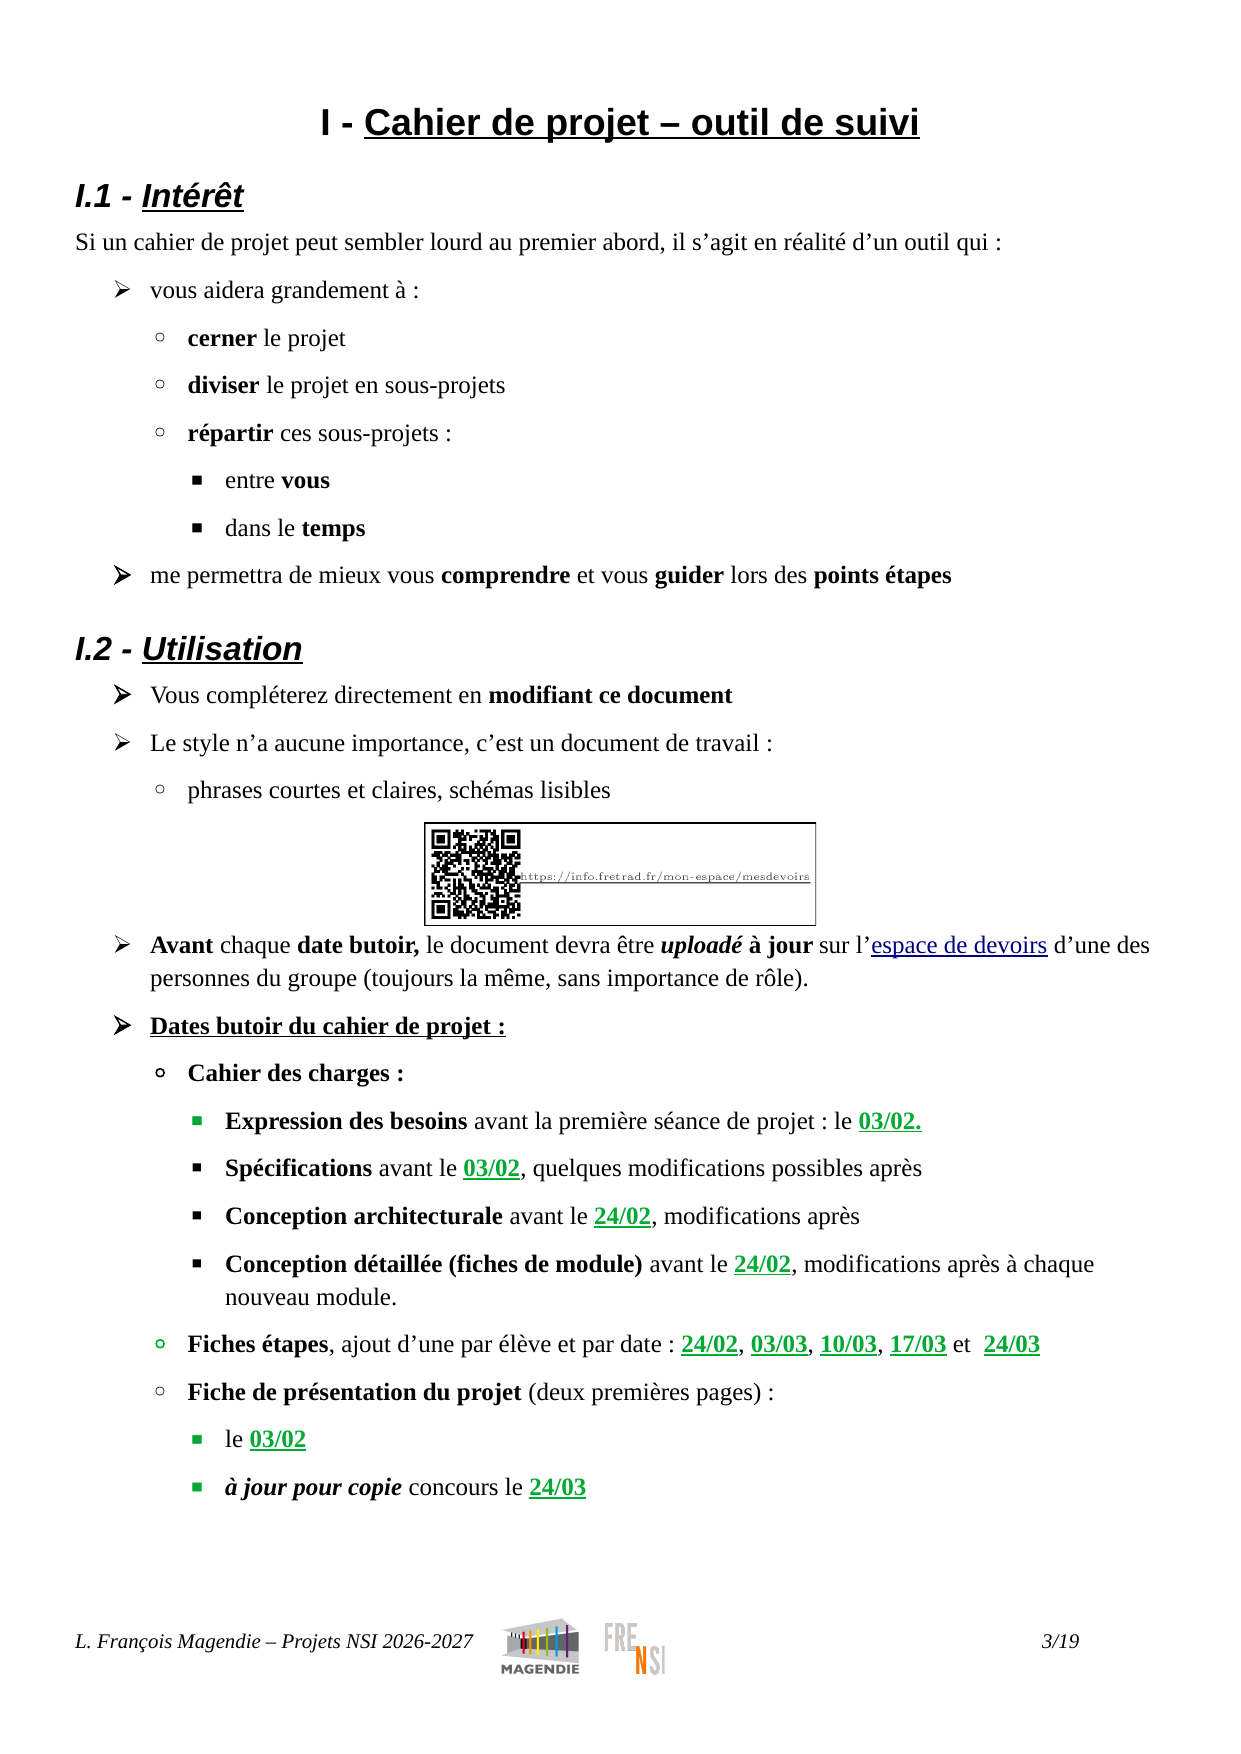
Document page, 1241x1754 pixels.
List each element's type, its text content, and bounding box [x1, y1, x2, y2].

list Cahier des charges : [150, 1058, 1165, 1087]
list Le style n’a aucune importance, c’est un document de travail : [112, 728, 1165, 756]
subtitle Intérêt [75, 176, 1165, 215]
text Si un cahier de projet peut sembler lourd au premier abord, il s’agit en réalité d’un outil qui : [75, 227, 1165, 256]
subtitle Cahier de projet – outil de suivi [75, 100, 1165, 143]
list Conception architecturale avant le 24/02, modifications après [187, 1201, 1165, 1230]
list le 03/02 [187, 1424, 1165, 1453]
picture [424, 822, 817, 926]
list Dates butoir du cahier de projet : [112, 1011, 1165, 1039]
picture [489, 1618, 590, 1679]
list à jour pour copie concours le 24/03 [187, 1472, 1165, 1501]
list dans le temps [187, 513, 1165, 542]
picture [604, 1623, 665, 1675]
list phrases courtes et claires, schémas lisibles [150, 775, 1165, 804]
list diviser le projet en sous-projets [150, 370, 1165, 399]
list Avant chaque date butoir, le document devra être uploadé à jour sur l’espace de devoirs d’une des personnes du groupe (toujours la même, sans importance de rôle). [112, 823, 1165, 992]
list répartir ces sous-projets : [150, 418, 1165, 447]
list vous aidera grandement à : [112, 275, 1165, 304]
subtitle Utilisation [75, 629, 1165, 667]
list Fiches étapes, ajout d’une par élève et par date : 24/02, 03/03, 10/03, 17/03 et 24/03 [150, 1329, 1165, 1358]
list Spécifications avant le 03/02, quelques modifications possibles après [187, 1153, 1165, 1182]
list Vous compléterez directement en modifiant ce document [112, 680, 1165, 709]
list cerner le projet [150, 323, 1165, 351]
list Expression des besoins avant la première séance de projet : le 03/02. [187, 1106, 1165, 1135]
list me permettra de mieux vous comprendre et vous guider lors des points étapes [112, 561, 1165, 589]
list entre vous [187, 465, 1165, 494]
list Conception détaillée (fiches de module) avant le 24/02, modifications après à chaque nouveau module. [187, 1249, 1165, 1311]
list Fiche de présentation du projet (deux premières pages) : [150, 1377, 1165, 1406]
